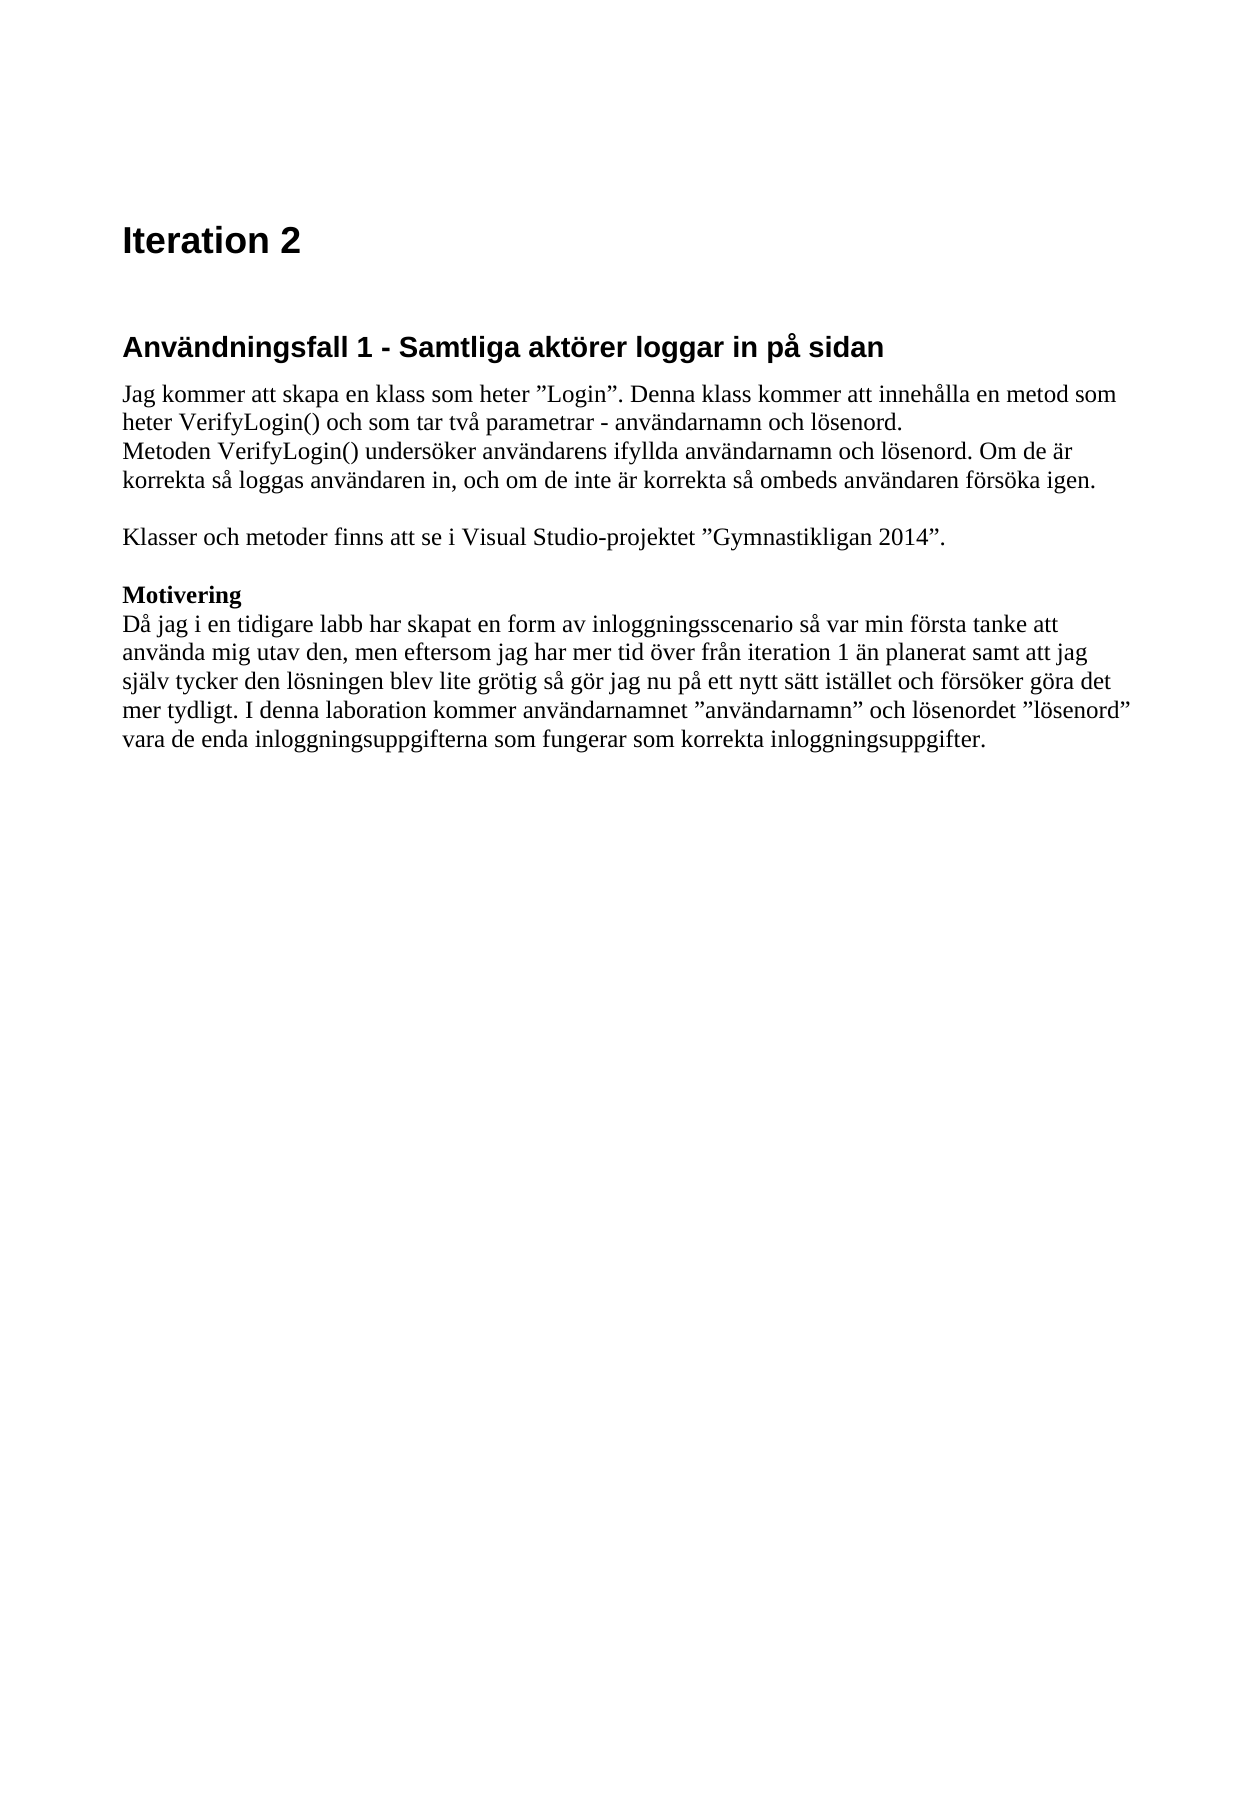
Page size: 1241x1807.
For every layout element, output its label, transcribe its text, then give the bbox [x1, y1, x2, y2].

text Motivering [122, 580, 1136, 609]
text Klasser och metoder finns att se i Visual Studio-projektet ”Gymnastikligan 2014”. [122, 522, 1136, 551]
subtitle Användningsfall 1 - Samtliga aktörer loggar in på sidan [122, 330, 1136, 364]
subtitle Iteration 2 [122, 218, 1136, 261]
text Metoden VerifyLogin() undersöker användarens ifyllda användarnamn och lösenord. Om de är korrekta så loggas användaren in, och om de inte är korrekta så ombeds användaren försöka igen. [122, 436, 1136, 494]
text Jag kommer att skapa en klass som heter ”Login”. Denna klass kommer att innehålla en metod som heter VerifyLogin() och som tar två parametrar - användarnamn och lösenord. [122, 379, 1136, 436]
text Då jag i en tidigare labb har skapat en form av inloggningsscenario så var min första tanke att använda mig utav den, men eftersom jag har mer tid över från iteration 1 än planerat samt att jag själv tycker den lösningen blev lite grötig så gör jag nu på ett nytt sätt istället och försöker göra det mer tydligt. I denna laboration kommer användarnamnet ”användarnamn” och lösenordet ”lösenord” vara de enda inloggningsuppgifterna som fungerar som korrekta inloggningsuppgifter. [122, 609, 1136, 752]
